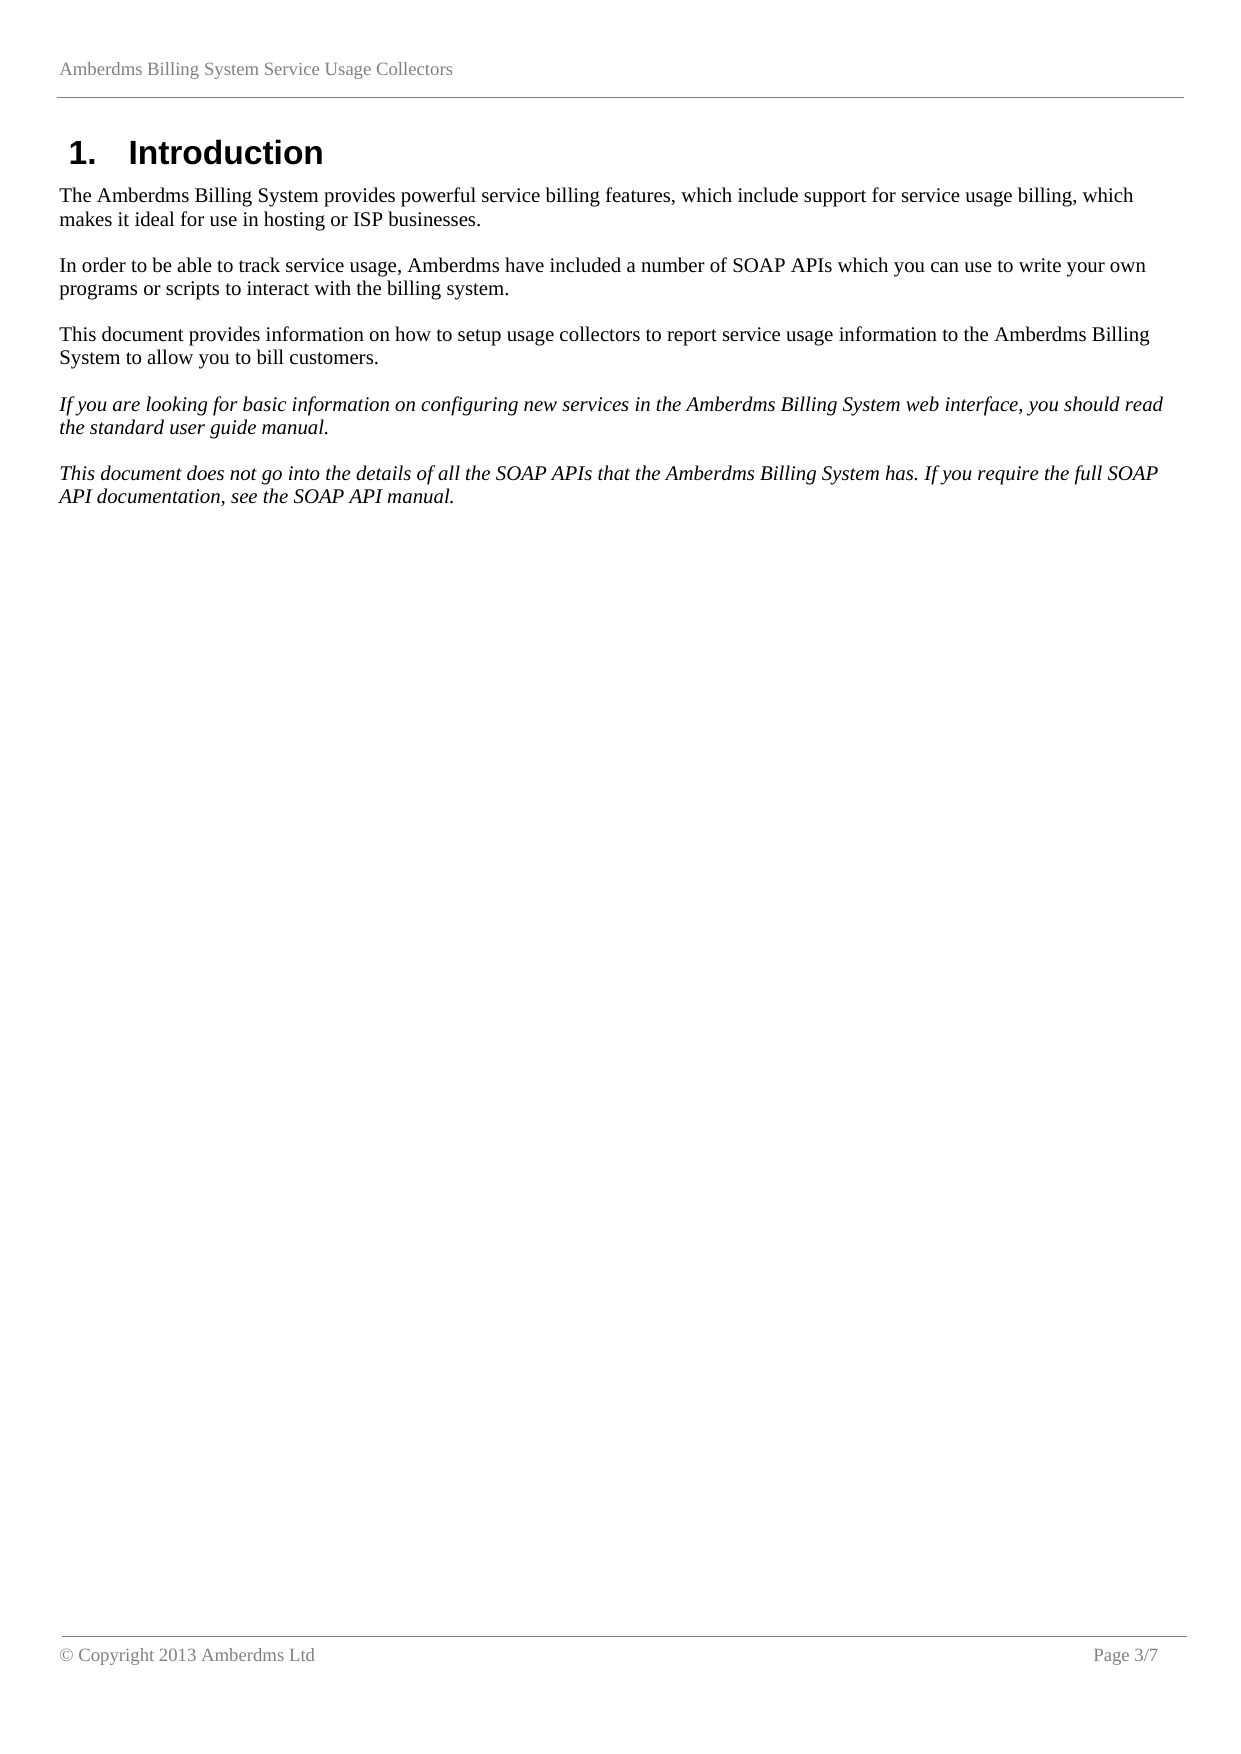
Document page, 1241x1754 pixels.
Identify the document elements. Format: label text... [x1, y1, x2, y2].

subtitle Introduction [59, 134, 1181, 172]
text This document does not go into the details of all the SOAP APIs that the Amberdms Billing System has. If you require the full SOAP API documentation, see the SOAP API manual. [59, 462, 1181, 508]
text This document provides information on how to setup usage collectors to report service usage information to the Amberdms Billing System to allow you to bill customers. [59, 323, 1181, 369]
text The Amberdms Billing System provides powerful service billing features, which include support for service usage billing, which makes it ideal for use in hosting or ISP businesses. [59, 184, 1181, 231]
text If you are looking for basic information on configuring new services in the Amberdms Billing System web interface, you should read the standard user guide manual. [59, 392, 1181, 439]
text In order to be able to track service usage, Amberdms have included a number of SOAP APIs which you can use to write your own programs or scripts to interact with the billing system. [59, 254, 1181, 300]
